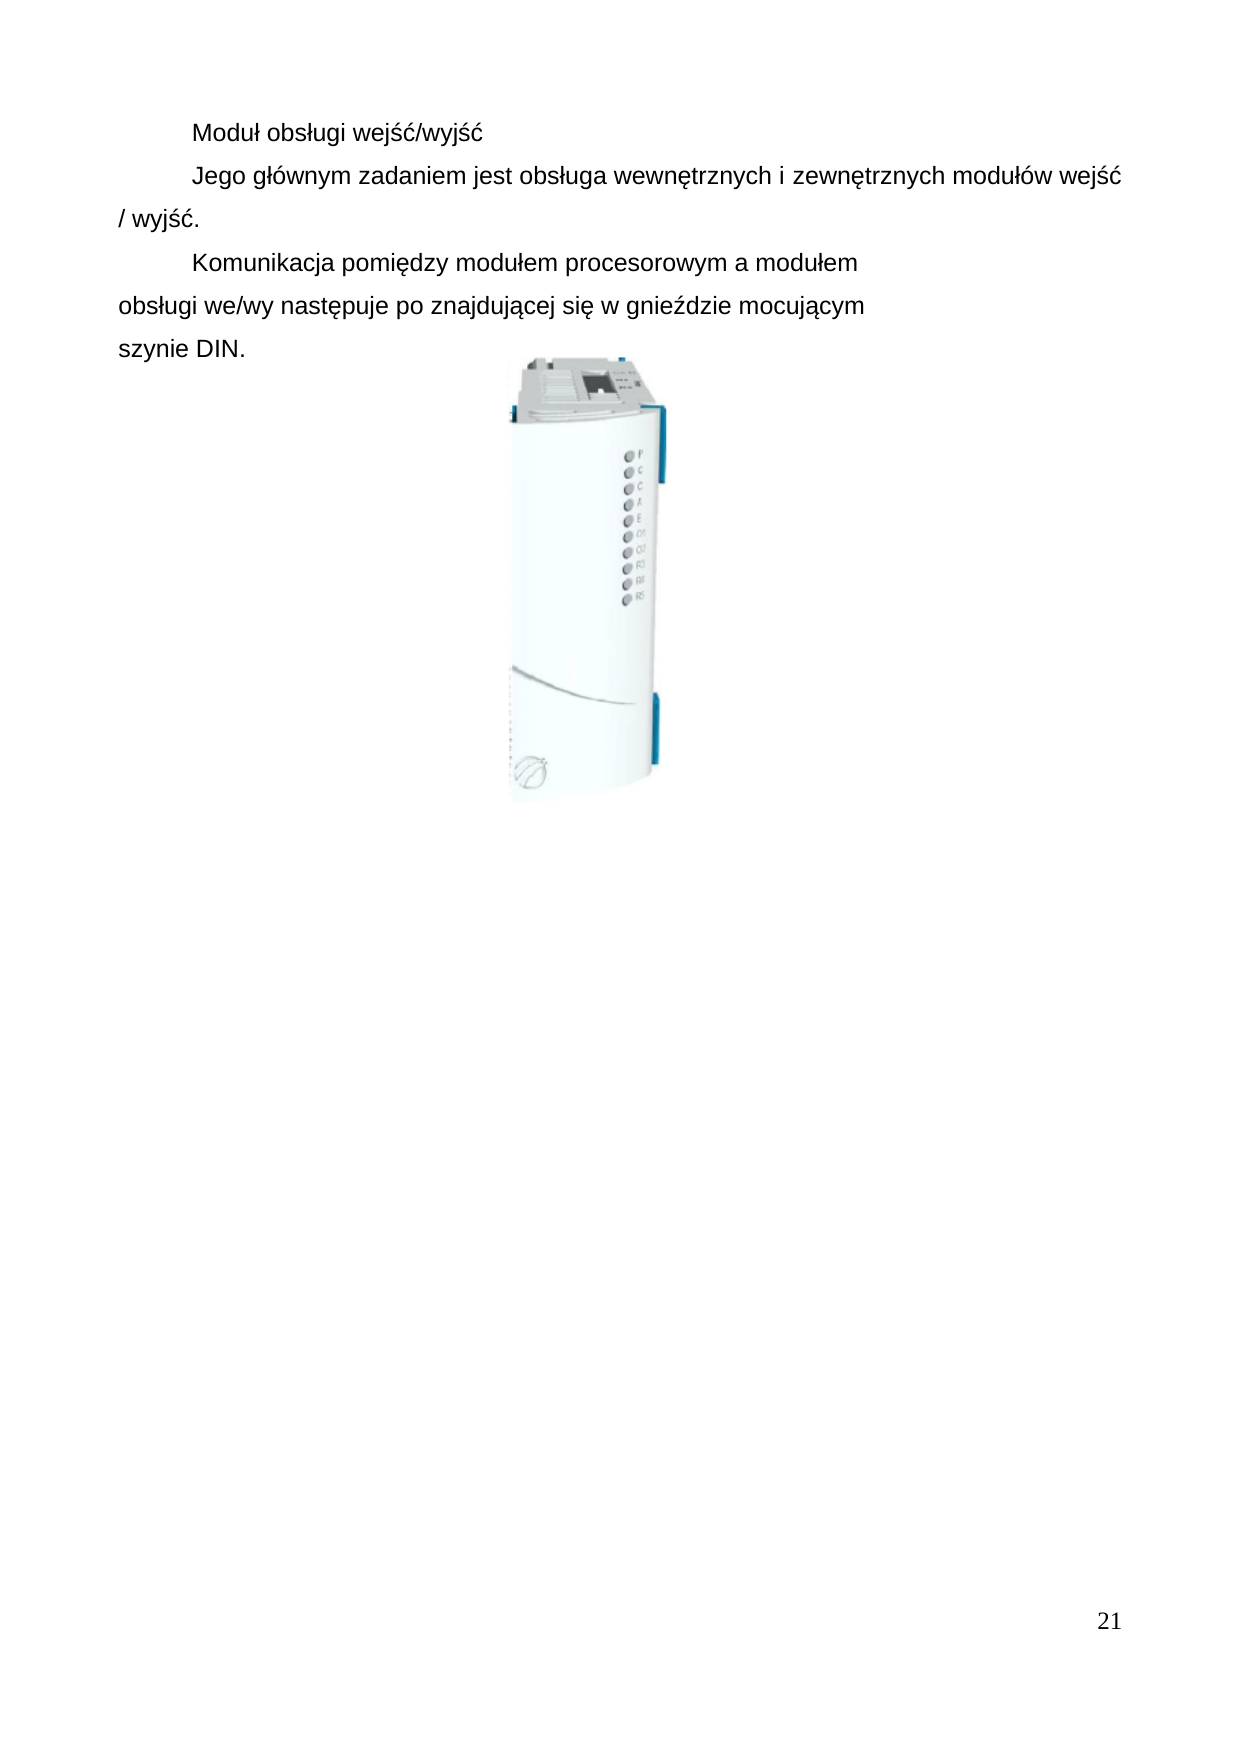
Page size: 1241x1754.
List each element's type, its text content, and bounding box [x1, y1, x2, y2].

text obsługi we/wy następuje po znajdującej się w gnieździe mocującym [118, 291, 1122, 319]
text Jego głównym zadaniem jest obsługa wewnętrznych i zewnętrznych modułów wejść / wyjść. [118, 161, 1122, 233]
text Komunikacja pomiędzy modułem procesorowym a modułem [118, 247, 1122, 276]
text szynie DIN. [118, 334, 1122, 362]
text Moduł obsługi wejść/wyjść [118, 118, 1122, 147]
picture [507, 348, 695, 804]
